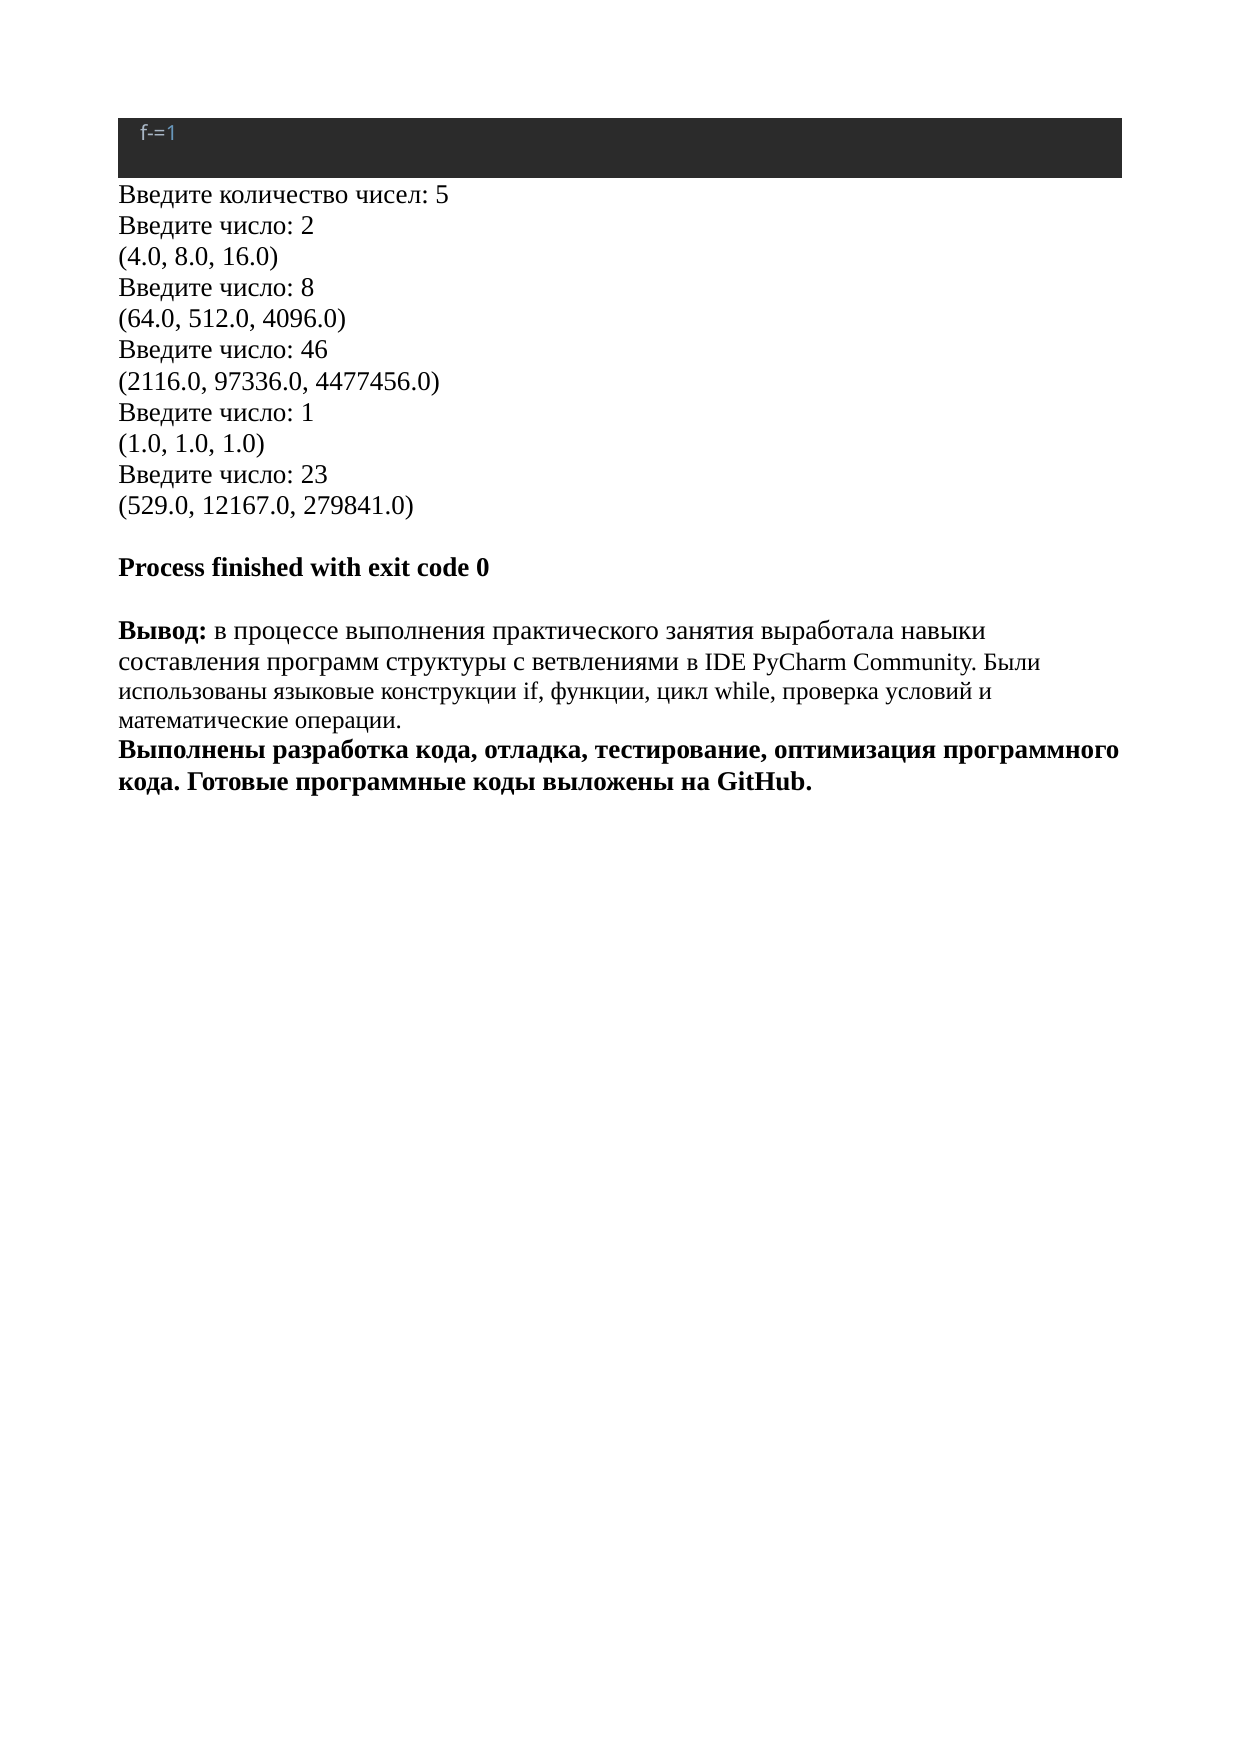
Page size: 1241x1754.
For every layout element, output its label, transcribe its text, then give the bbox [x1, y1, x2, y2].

text f-=1 [118, 118, 1122, 178]
text (529.0, 12167.0, 279841.0) [118, 489, 1122, 520]
text Вывод: в процессе выполнения практического занятия выработала навыки составления программ структуры с ветвлениями в IDE PyCharm Community. Были использованы языковые конструкции if, функции, цикл while, проверка условий и математические операции. [118, 614, 1122, 733]
text (2116.0, 97336.0, 4477456.0) [118, 364, 1122, 396]
text (64.0, 512.0, 4096.0) [118, 302, 1122, 333]
text Введите число: 23 [118, 458, 1122, 489]
text Process finished with exit code 0 [118, 551, 1122, 583]
text Введите число: 2 [118, 209, 1122, 240]
text Введите число: 46 [118, 333, 1122, 364]
text (4.0, 8.0, 16.0) [118, 240, 1122, 271]
text (1.0, 1.0, 1.0) [118, 427, 1122, 458]
text Выполнены разработка кода, отладка, тестирование, оптимизация программного кода. Готовые программные коды выложены на GitHub. [118, 733, 1122, 796]
text Введите количество чисел: 5 [118, 178, 1122, 209]
text Введите число: 8 [118, 271, 1122, 302]
text Введите число: 1 [118, 396, 1122, 427]
